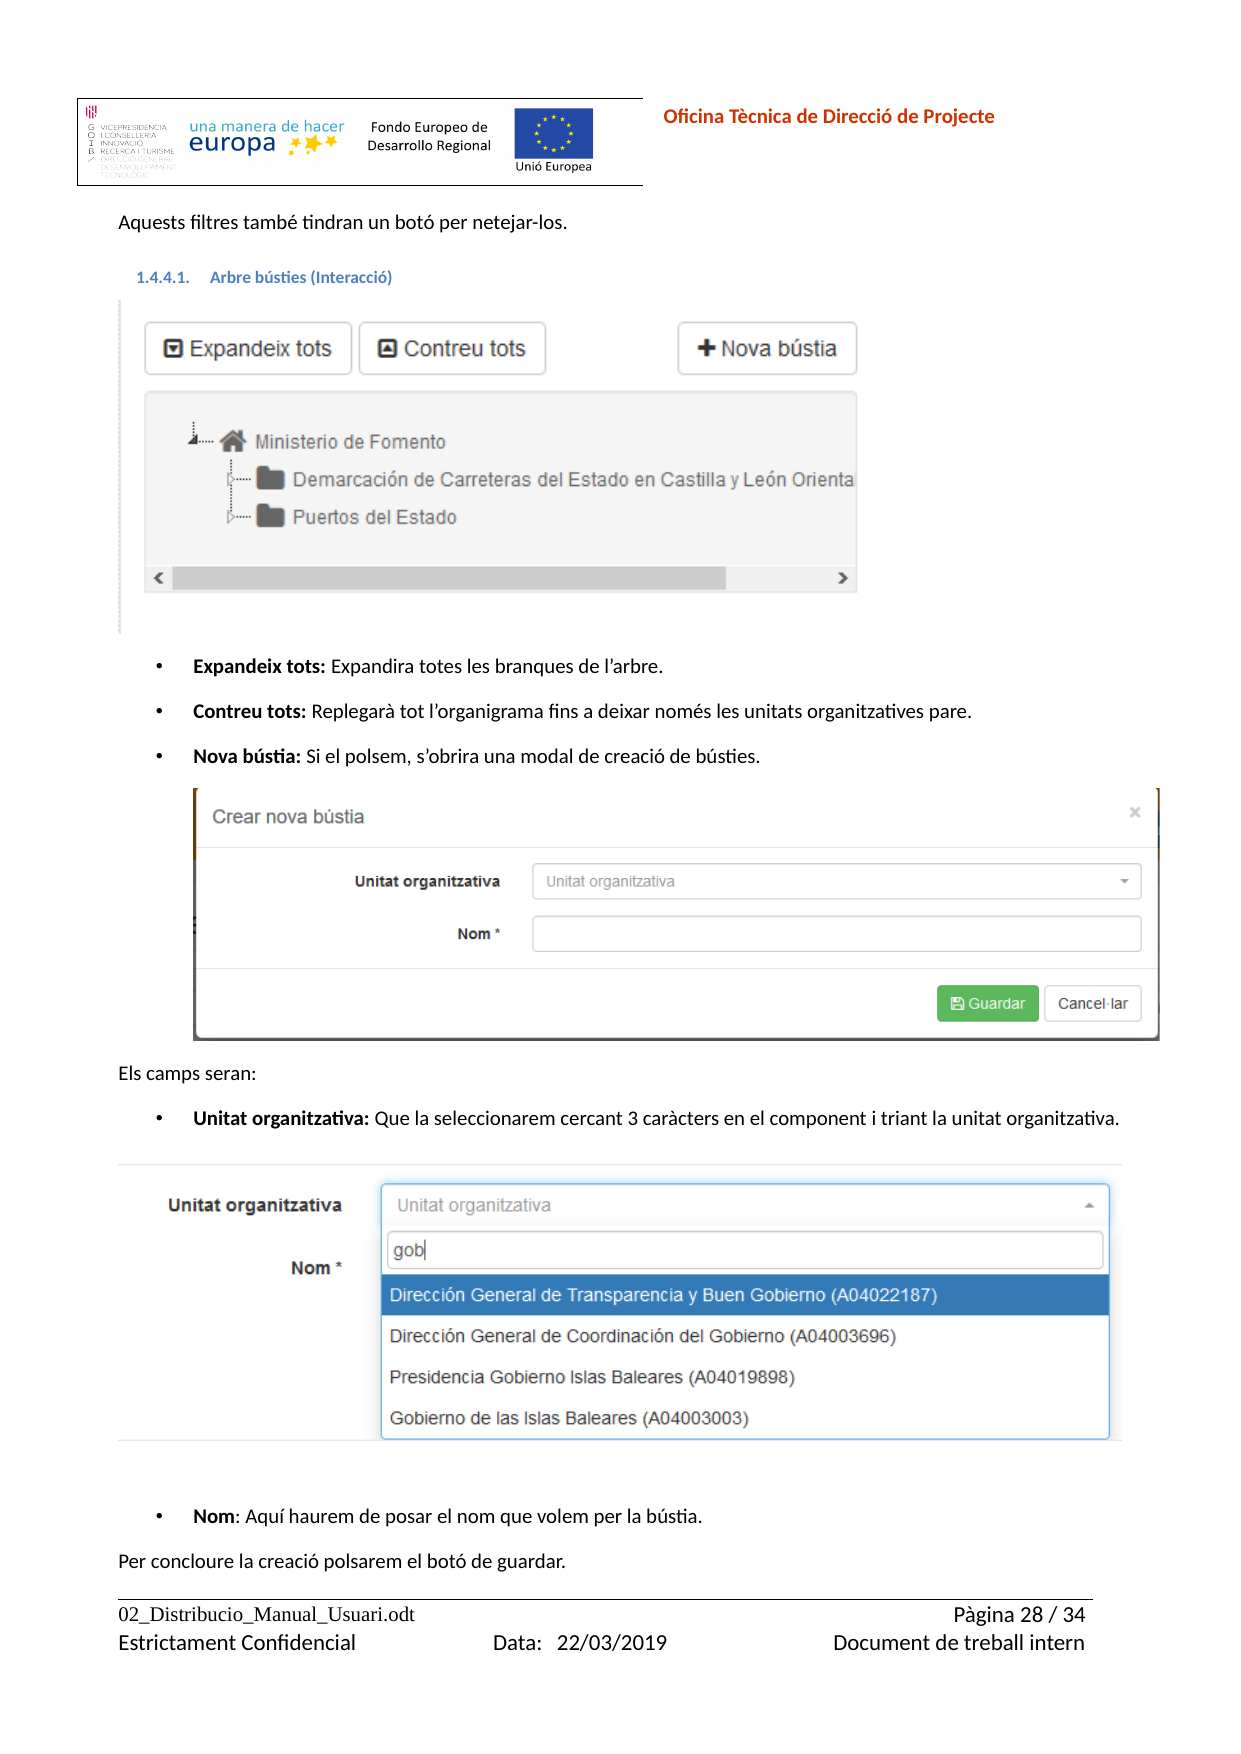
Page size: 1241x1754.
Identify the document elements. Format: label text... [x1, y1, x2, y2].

picture [82, 103, 181, 180]
text Els camps seran: [118, 1060, 1122, 1086]
picture [118, 1150, 1123, 1454]
list Nom: Aquí haurem de posar el nom que volem per la bústia. [156, 1504, 1122, 1529]
list Unitat organitzativa: Que la seleccionarem cercant 3 caràcters en el component i triant la unitat organitzativa. [156, 1105, 1122, 1131]
text Per concloure la creació polsarem el botó de guardar. [118, 1549, 1122, 1574]
list Nova bústia: Si el polsem, s’obrira una modal de creació de bústies. [156, 743, 1122, 768]
picture [187, 103, 599, 180]
picture [193, 788, 1160, 1041]
subtitle Arbre bústies (Interacció) [136, 267, 1122, 288]
picture [118, 300, 878, 634]
list Expandeix tots: Expandira totes les branques de l’arbre. [156, 653, 1122, 678]
text Aquests filtres també tindran un botó per netejar-los. [118, 209, 1122, 235]
list Contreu tots: Replegarà tot l’organigrama fins a deixar només les unitats organitzatives pare. [156, 698, 1122, 723]
